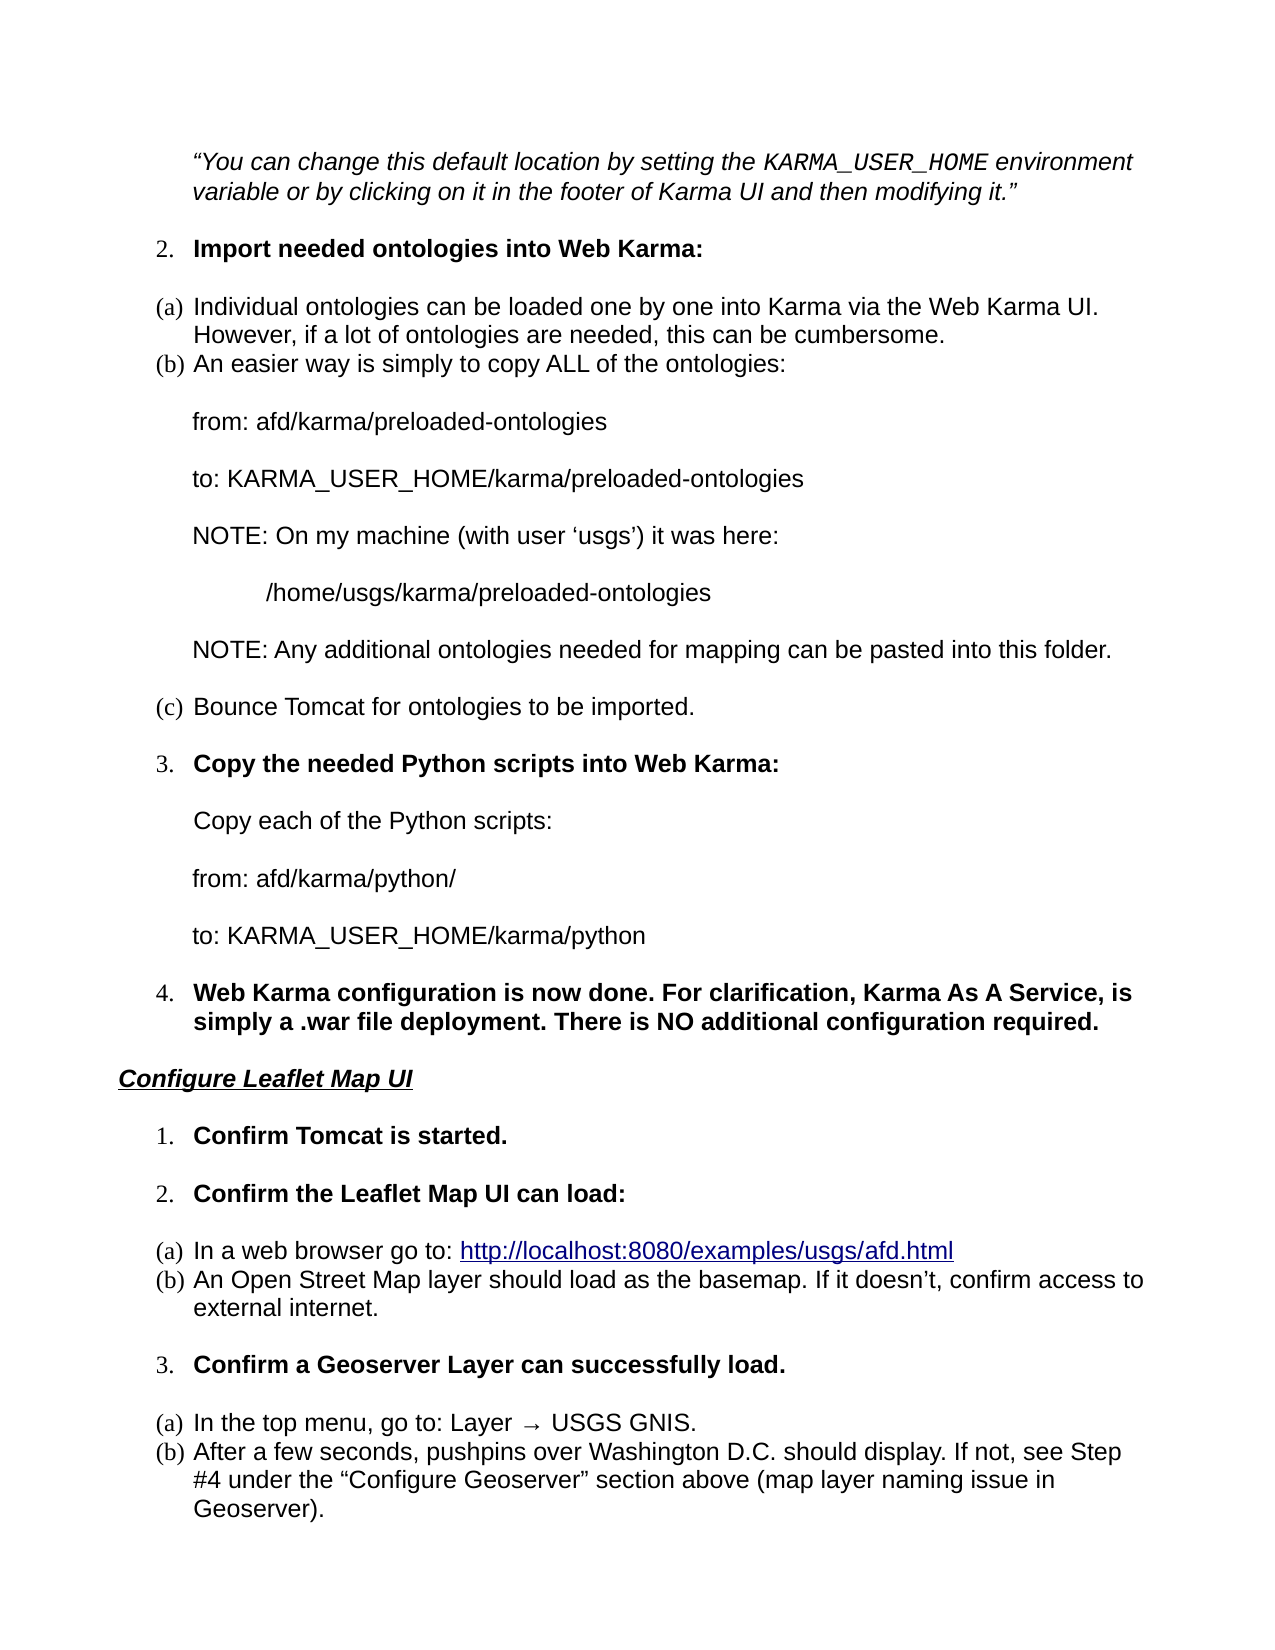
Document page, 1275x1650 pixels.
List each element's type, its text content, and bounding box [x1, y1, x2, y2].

list Import needed ontologies into Web Karma: [156, 234, 1157, 263]
text NOTE: On my machine (with user ‘usgs’) it was here: [118, 521, 1157, 549]
text /home/usgs/karma/preloaded-ontologies [118, 578, 1157, 606]
text Configure Leaflet Map UI [118, 1064, 1157, 1093]
text from: afd/karma/python/ [118, 864, 1157, 892]
list In a web browser go to: http://localhost:8080/examples/usgs/afd.html [156, 1236, 1157, 1264]
text “You can change this default location by setting the KARMA_USER_HOME environment variable or by clicking on it in the footer of Karma UI and then modifying it.” [118, 146, 1157, 206]
text to: KARMA_USER_HOME/karma/preloaded-ontologies [118, 463, 1157, 492]
list Confirm Tomcat is started. [156, 1121, 1157, 1150]
text NOTE: Any additional ontologies needed for mapping can be pasted into this folder. [118, 635, 1157, 663]
text to: KARMA_USER_HOME/karma/python [118, 921, 1157, 949]
list Confirm the Leaflet Map UI can load: [156, 1178, 1157, 1207]
list An easier way is simply to copy ALL of the ontologies: [156, 349, 1157, 378]
list Copy the needed Python scripts into Web Karma: [156, 749, 1157, 778]
text from: afd/karma/preloaded-ontologies [118, 406, 1157, 435]
list Confirm a Geoserver Layer can successfully load. [156, 1351, 1157, 1379]
list Individual ontologies can be loaded one by one into Karma via the Web Karma UI. However, if a lot of ontologies are needed, this can be cumbersome. [156, 292, 1157, 349]
list In the top menu, go to: Layer → USGS GNIS. [156, 1408, 1157, 1437]
list An Open Street Map layer should load as the basemap. If it doesn’t, confirm access to external internet. [156, 1264, 1157, 1322]
list Bounce Tomcat for ontologies to be imported. [156, 692, 1157, 721]
list Web Karma configuration is now done. For clarification, Karma As A Service, is simply a .war file deployment. There is NO additional configuration required. [156, 978, 1157, 1036]
list After a few seconds, pushpins over Washington D.C. should display. If not, see Step #4 under the “Configure Geoserver” section above (map layer naming issue in Geoserver). [156, 1437, 1157, 1523]
list Copy each of the Python scripts: [156, 806, 1157, 835]
